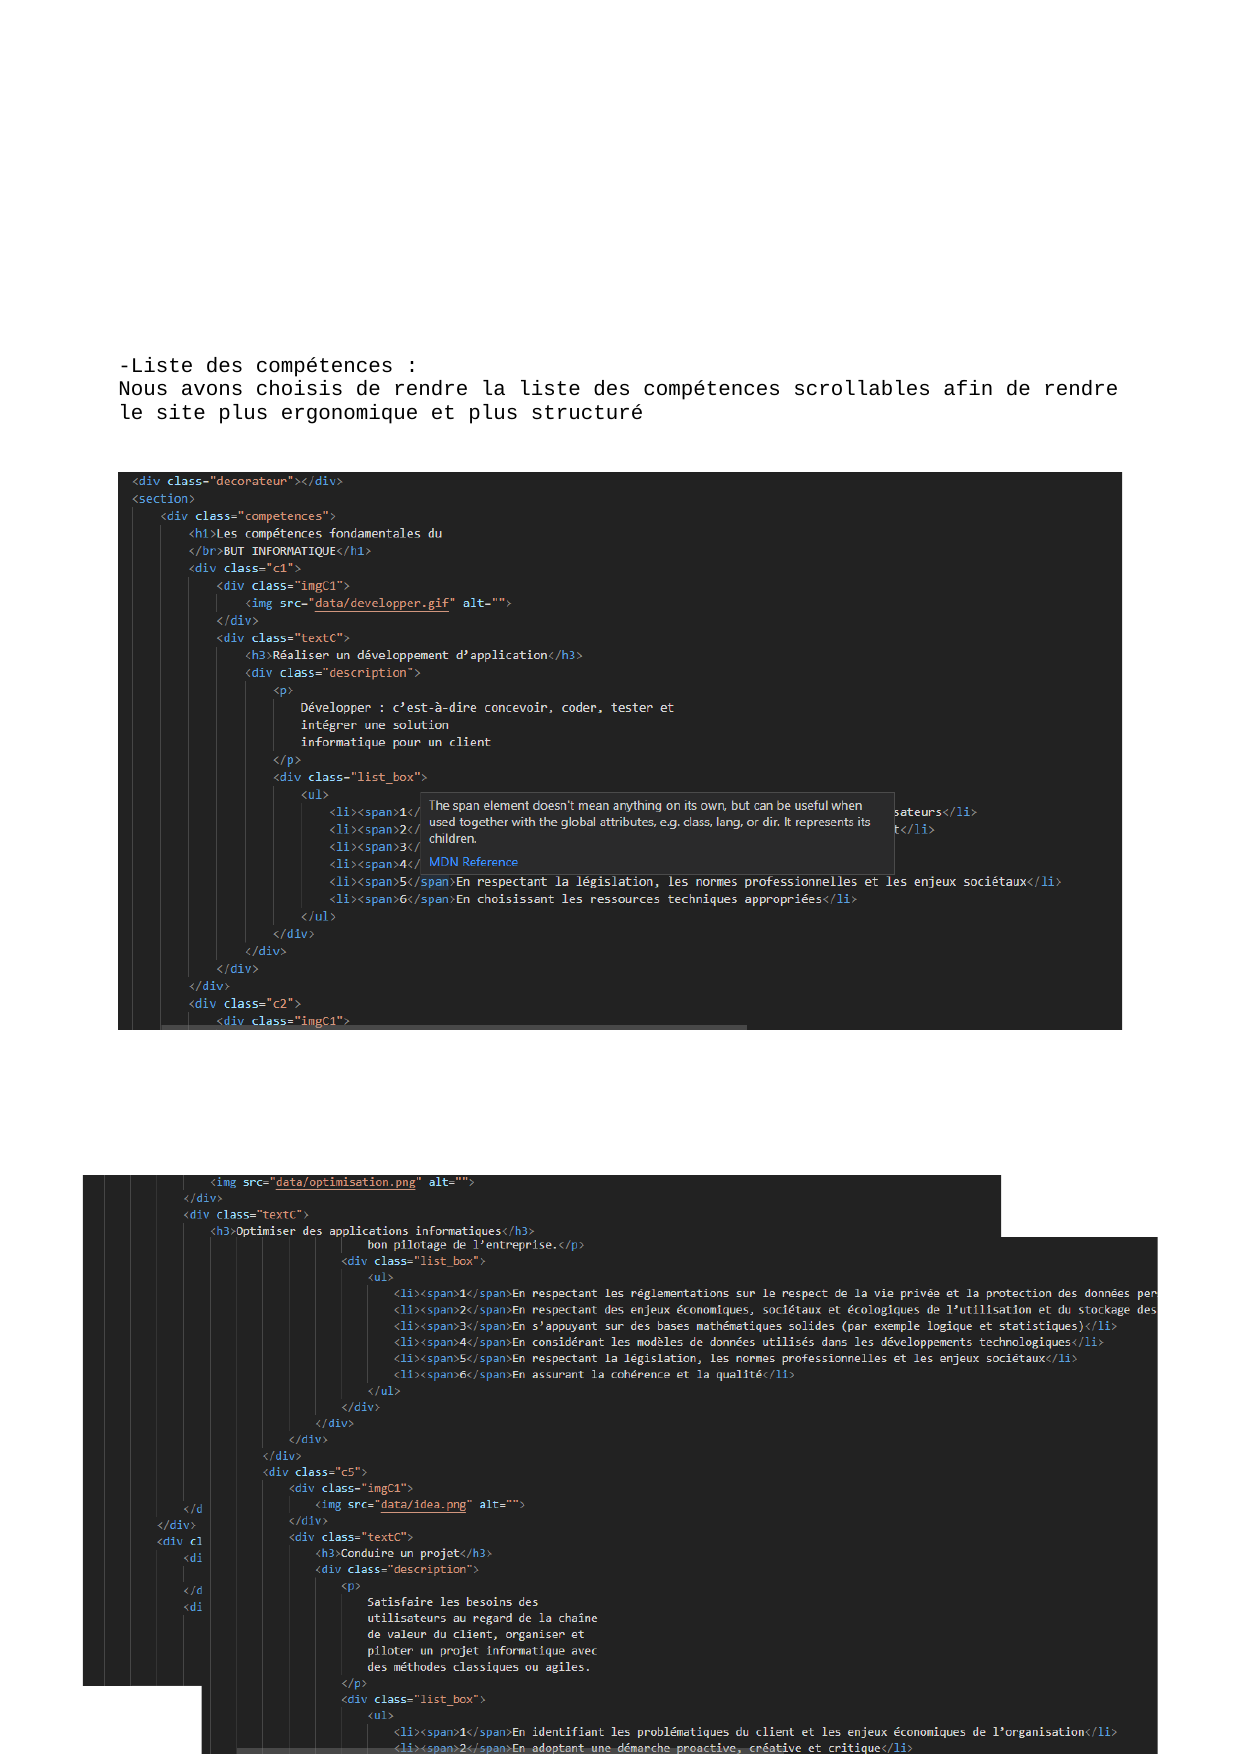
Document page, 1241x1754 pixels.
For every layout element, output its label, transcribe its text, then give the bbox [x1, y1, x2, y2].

text -Liste des compétences : [118, 354, 1122, 378]
picture [82, 1175, 1158, 1754]
picture [118, 472, 1123, 1030]
text Nous avons choisis de rendre la liste des compétences scrollables afin de rendre le site plus ergonomique et plus structuré [118, 378, 1122, 426]
